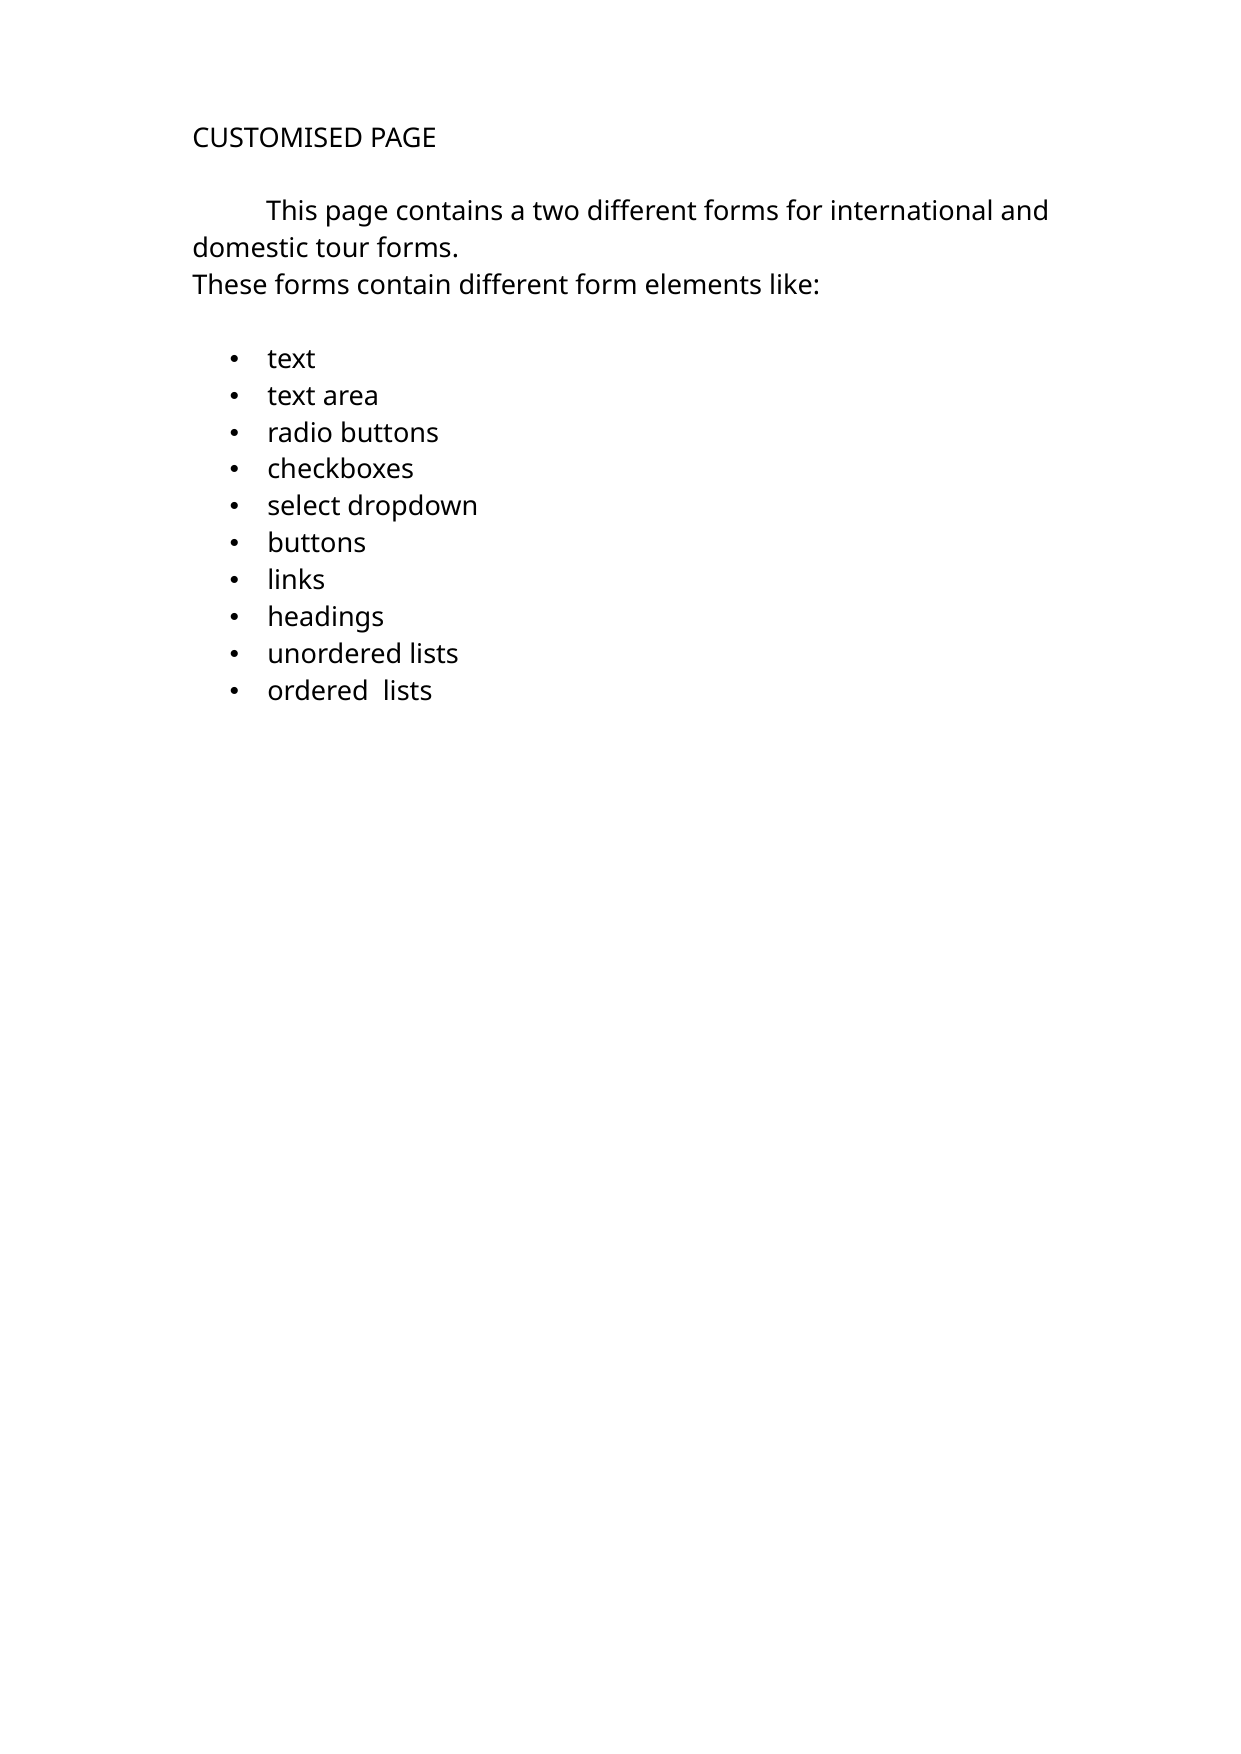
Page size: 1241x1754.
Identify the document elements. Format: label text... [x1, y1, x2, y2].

list headings [229, 597, 1122, 634]
list checkboxes [229, 450, 1122, 487]
list text [229, 339, 1122, 376]
list unordered lists [229, 634, 1122, 671]
list radio buttons [229, 413, 1122, 450]
list select dropdown [229, 487, 1122, 524]
text These forms contain different form elements like: [118, 266, 1122, 302]
list ordered lists [229, 671, 1122, 708]
text This page contains a two different forms for international and domestic tour forms. [118, 192, 1122, 266]
text CUSTOMISED PAGE [118, 118, 1122, 155]
list links [229, 561, 1122, 597]
list buttons [229, 524, 1122, 561]
list text area [229, 376, 1122, 413]
